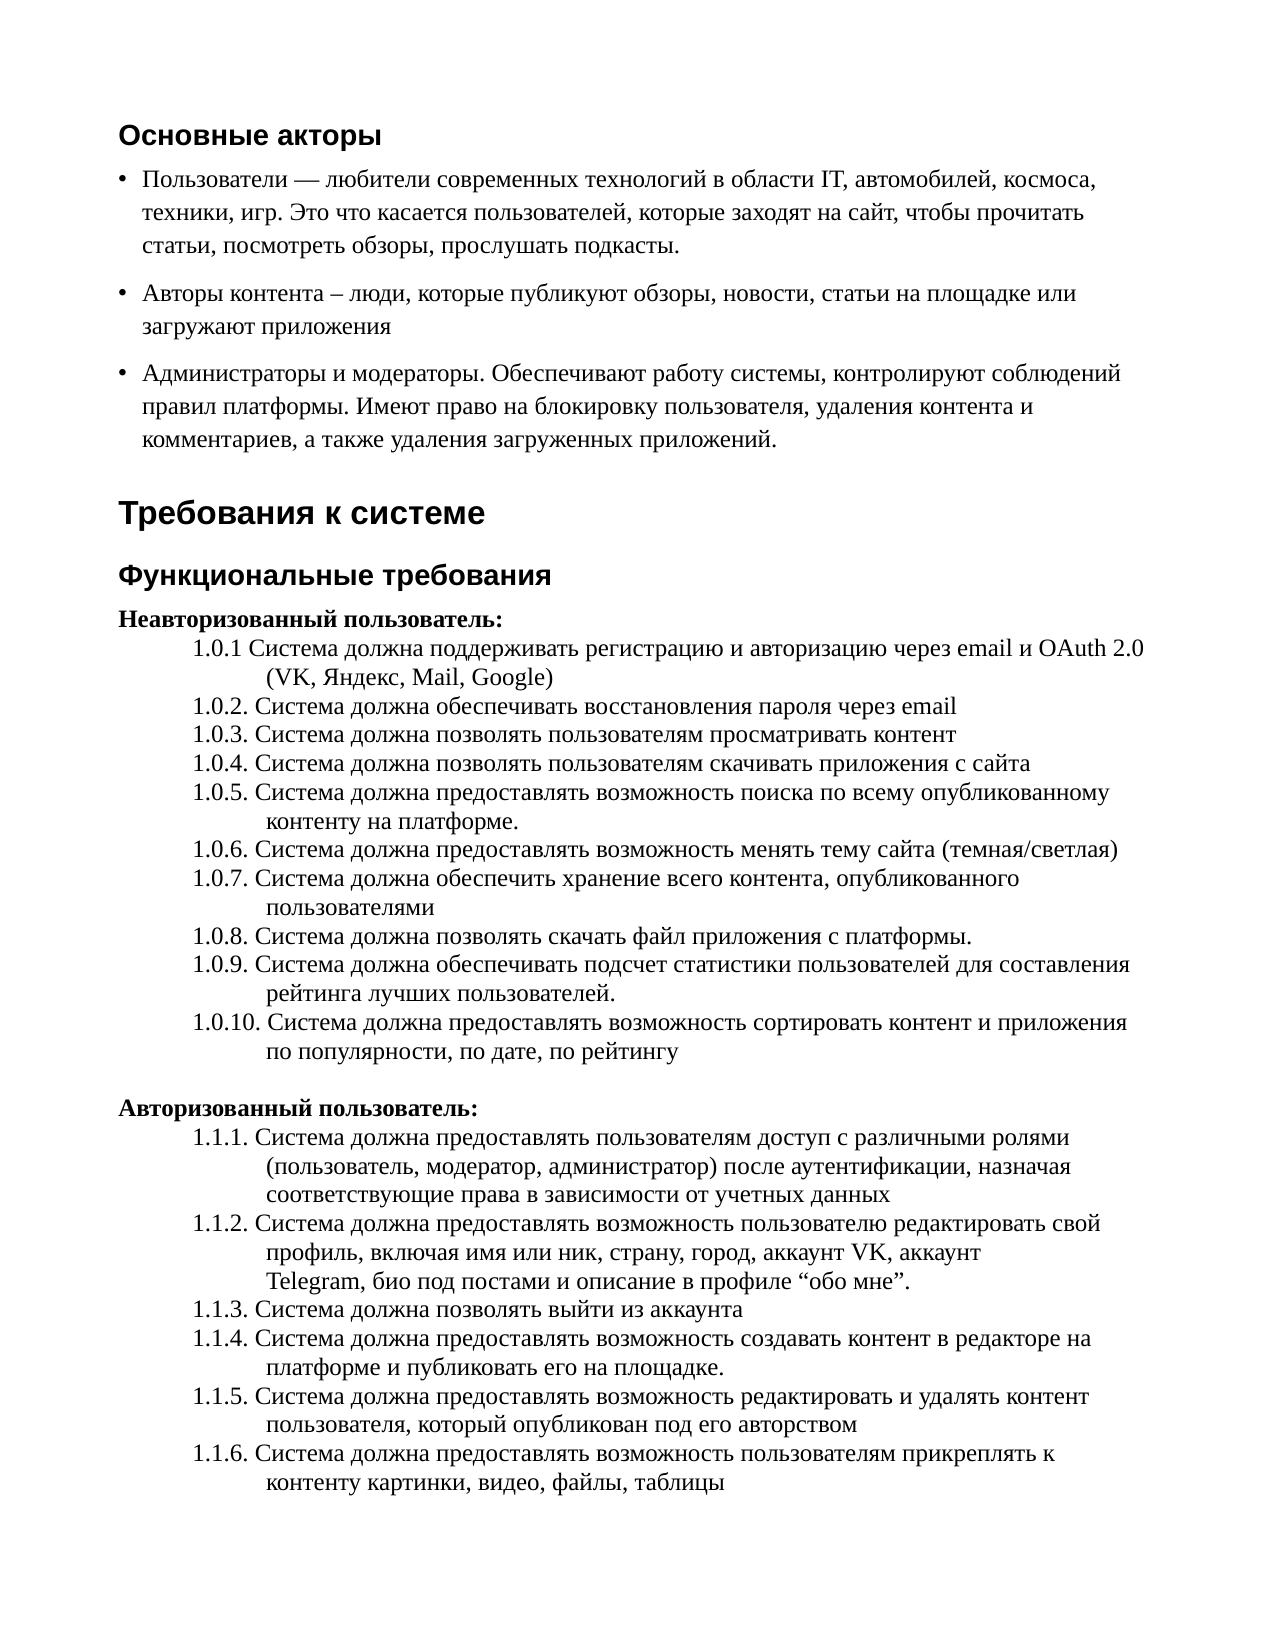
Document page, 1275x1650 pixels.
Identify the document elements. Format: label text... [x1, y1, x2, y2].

text 1.0.3. Система должна позволять пользователям просматривать контент [118, 719, 1157, 748]
text 1.1.5. Система должна предоставлять возможность редактировать и удалять контент пользователя, который опубликован под его авторством [118, 1381, 1157, 1438]
text 1.0.10. Система должна предоставлять возможность сортировать контент и приложения по популярности, по дате, по рейтингу [118, 1007, 1157, 1064]
text 1.0.6. Система должна предоставлять возможность менять тему сайта (темная/светлая) [118, 834, 1157, 863]
text 1.0.4. Система должна позволять пользователям скачивать приложения с сайта [118, 748, 1157, 777]
text 1.0.8. Система должна позволять скачать файл приложения с платформы. [118, 921, 1157, 949]
text 1.1.3. Система должна позволять выйти из аккаунта [118, 1294, 1157, 1323]
text 1.1.6. Система должна предоставлять возможность пользователям прикреплять к контенту картинки, видео, файлы, таблицы [118, 1438, 1157, 1496]
text 1.1.1. Система должна предоставлять пользователям доступ с различными ролями (пользователь, модератор, администратор) после аутентификации, назначая соответствующие права в зависимости от учетных данных [118, 1122, 1157, 1208]
subtitle Требования к системе [118, 493, 1157, 531]
text Авторизованный пользователь: [118, 1093, 1157, 1122]
text 1.0.5. Система должна предоставлять возможность поиска по всему опубликованному контенту на платформе. [118, 777, 1157, 834]
subtitle Основные акторы [118, 118, 1157, 152]
list Авторы контента – люди, которые публикуют обзоры, новости, статьи на площадке или загружают приложения [118, 278, 1157, 339]
text 1.0.2. Система должна обеспечивать восстановления пароля через email [118, 691, 1157, 719]
text 1.0.1 Система должна поддерживать регистрацию и авторизацию через email и OAuth 2.0 (VK, Яндекс, Mail, Google) [118, 633, 1157, 691]
text 1.1.4. Система должна предоставлять возможность создавать контент в редакторе на платформе и публиковать его на площадке. [118, 1323, 1157, 1381]
text 1.0.7. Система должна обеспечить хранение всего контента, опубликованного пользователями [118, 863, 1157, 921]
list Пользователи — любители современных технологий в области IT, автомобилей, космоса, техники, игр. Это что касается пользователей, которые заходят на сайт, чтобы прочитать статьи, посмотреть обзоры, прослушать подкасты. [118, 164, 1157, 259]
subtitle Функциональные требования [118, 558, 1157, 592]
text 1.0.9. Система должна обеспечивать подсчет статистики пользователей для составления рейтинга лучших пользователей. [118, 949, 1157, 1007]
list Администраторы и модераторы. Обеспечивают работу системы, контролируют соблюдений правил платформы. Имеют право на блокировку пользователя, удаления контента и комментариев, а также удаления загруженных приложений. [118, 358, 1157, 453]
text 1.1.2. Система должна предоставлять возможность пользователю редактировать свой профиль, включая имя или ник, страну, город, аккаунт VK, аккаунт Telegram, био под постами и описание в профиле “обо мне”. [118, 1208, 1157, 1294]
text Неавторизованный пользователь: [118, 604, 1157, 633]
